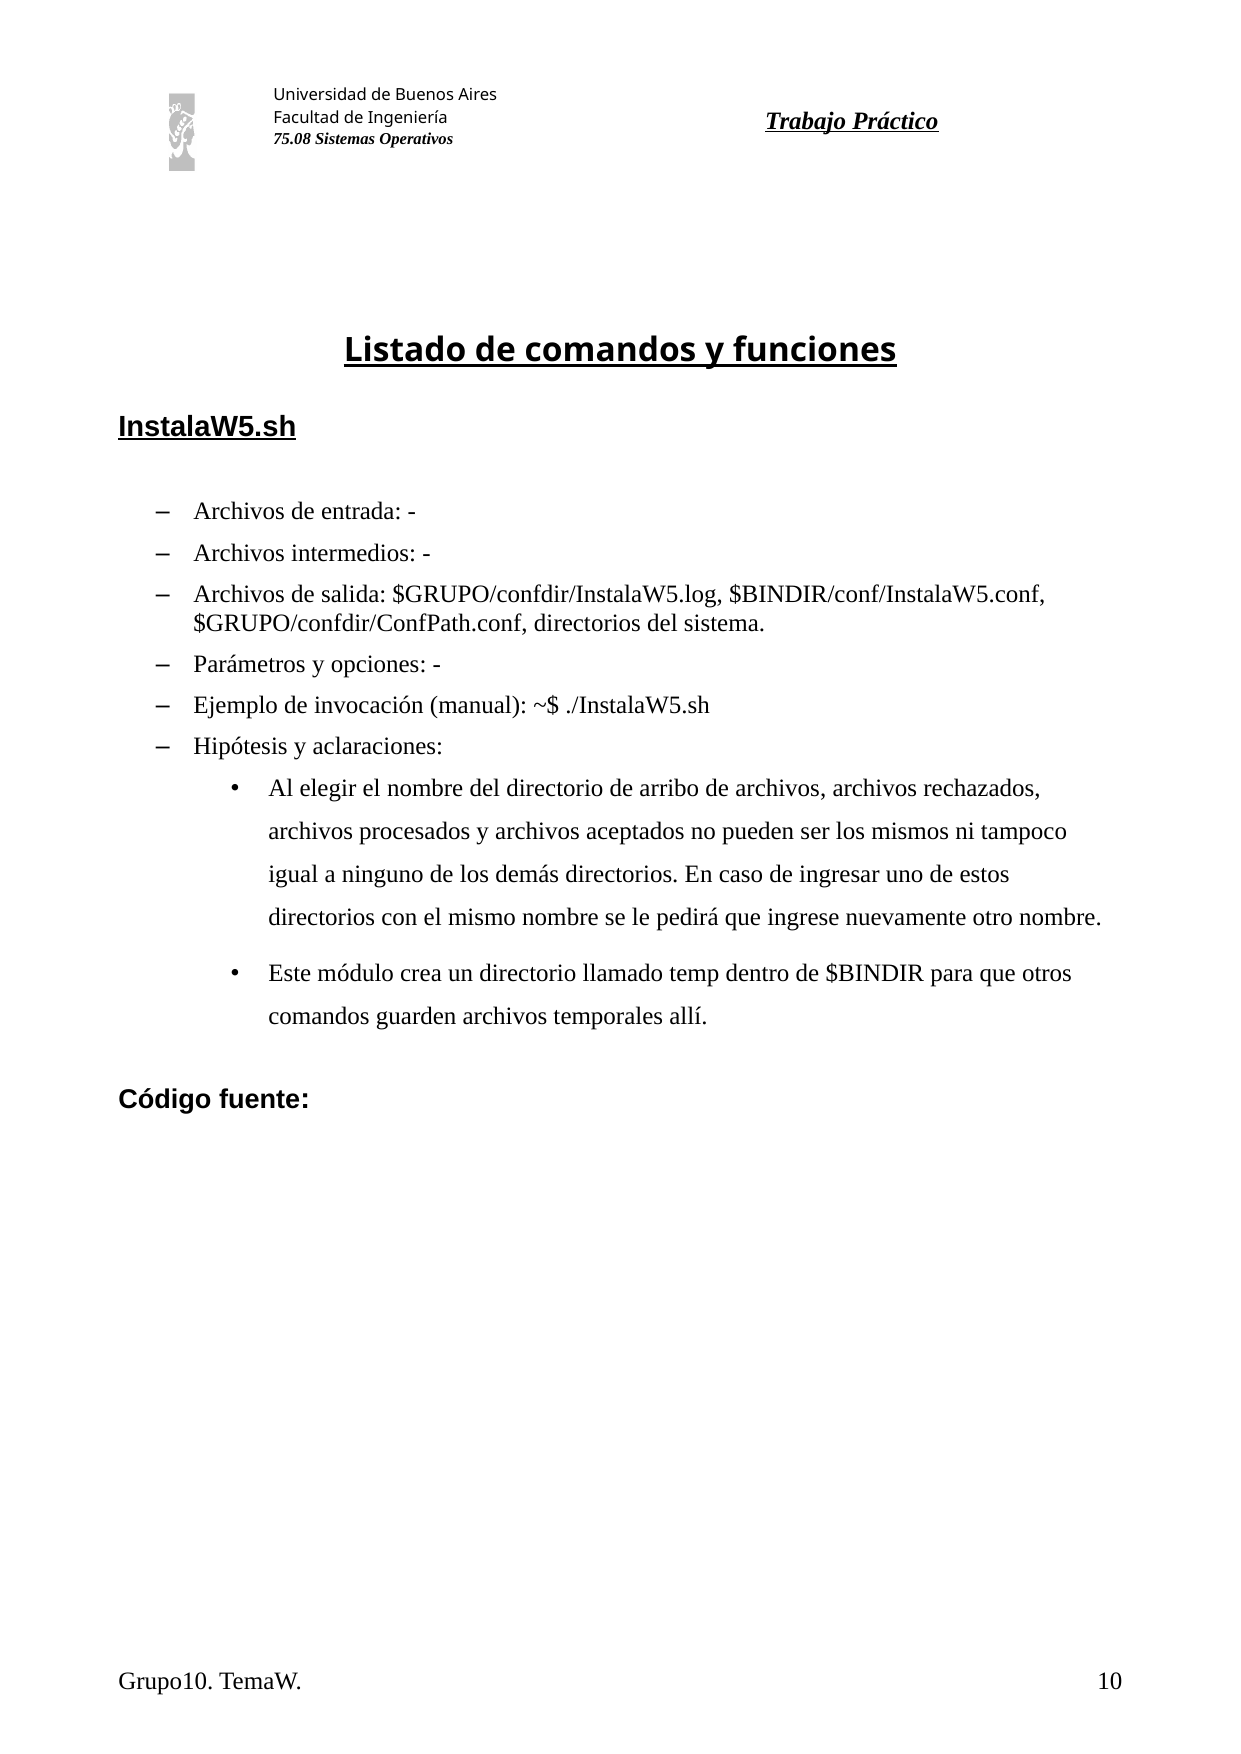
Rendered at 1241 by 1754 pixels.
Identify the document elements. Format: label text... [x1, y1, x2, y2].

list Archivos de entrada: - [156, 496, 1122, 525]
list Archivos de salida: $GRUPO/confdir/InstalaW5.log, $BINDIR/conf/InstalaW5.conf, $GRUPO/confdir/ConfPath.conf, directorios del sistema. [156, 579, 1122, 636]
list Parámetros y opciones: - [156, 649, 1122, 678]
list Hipótesis y aclaraciones: [156, 731, 1122, 760]
list Al elegir el nombre del directorio de arribo de archivos, archivos rechazados, archivos procesados y archivos aceptados no pueden ser los mismos ni tampoco igual a ninguno de los demás directorios. En caso de ingresar uno de estos directorios con el mismo nombre se le pedirá que ingrese nuevamente otro nombre. [231, 773, 1122, 931]
picture [168, 92, 198, 173]
list Archivos intermedios: - [156, 538, 1122, 566]
subtitle Código fuente: [118, 1081, 1122, 1115]
subtitle Listado de comandos y funciones [118, 326, 1122, 372]
subtitle InstalaW5.sh [118, 409, 1122, 443]
list Ejemplo de invocación (manual): ~$ ./InstalaW5.sh [156, 690, 1122, 719]
list Este módulo crea un directorio llamado temp dentro de $BINDIR para que otros comandos guarden archivos temporales allí. [231, 958, 1122, 1029]
